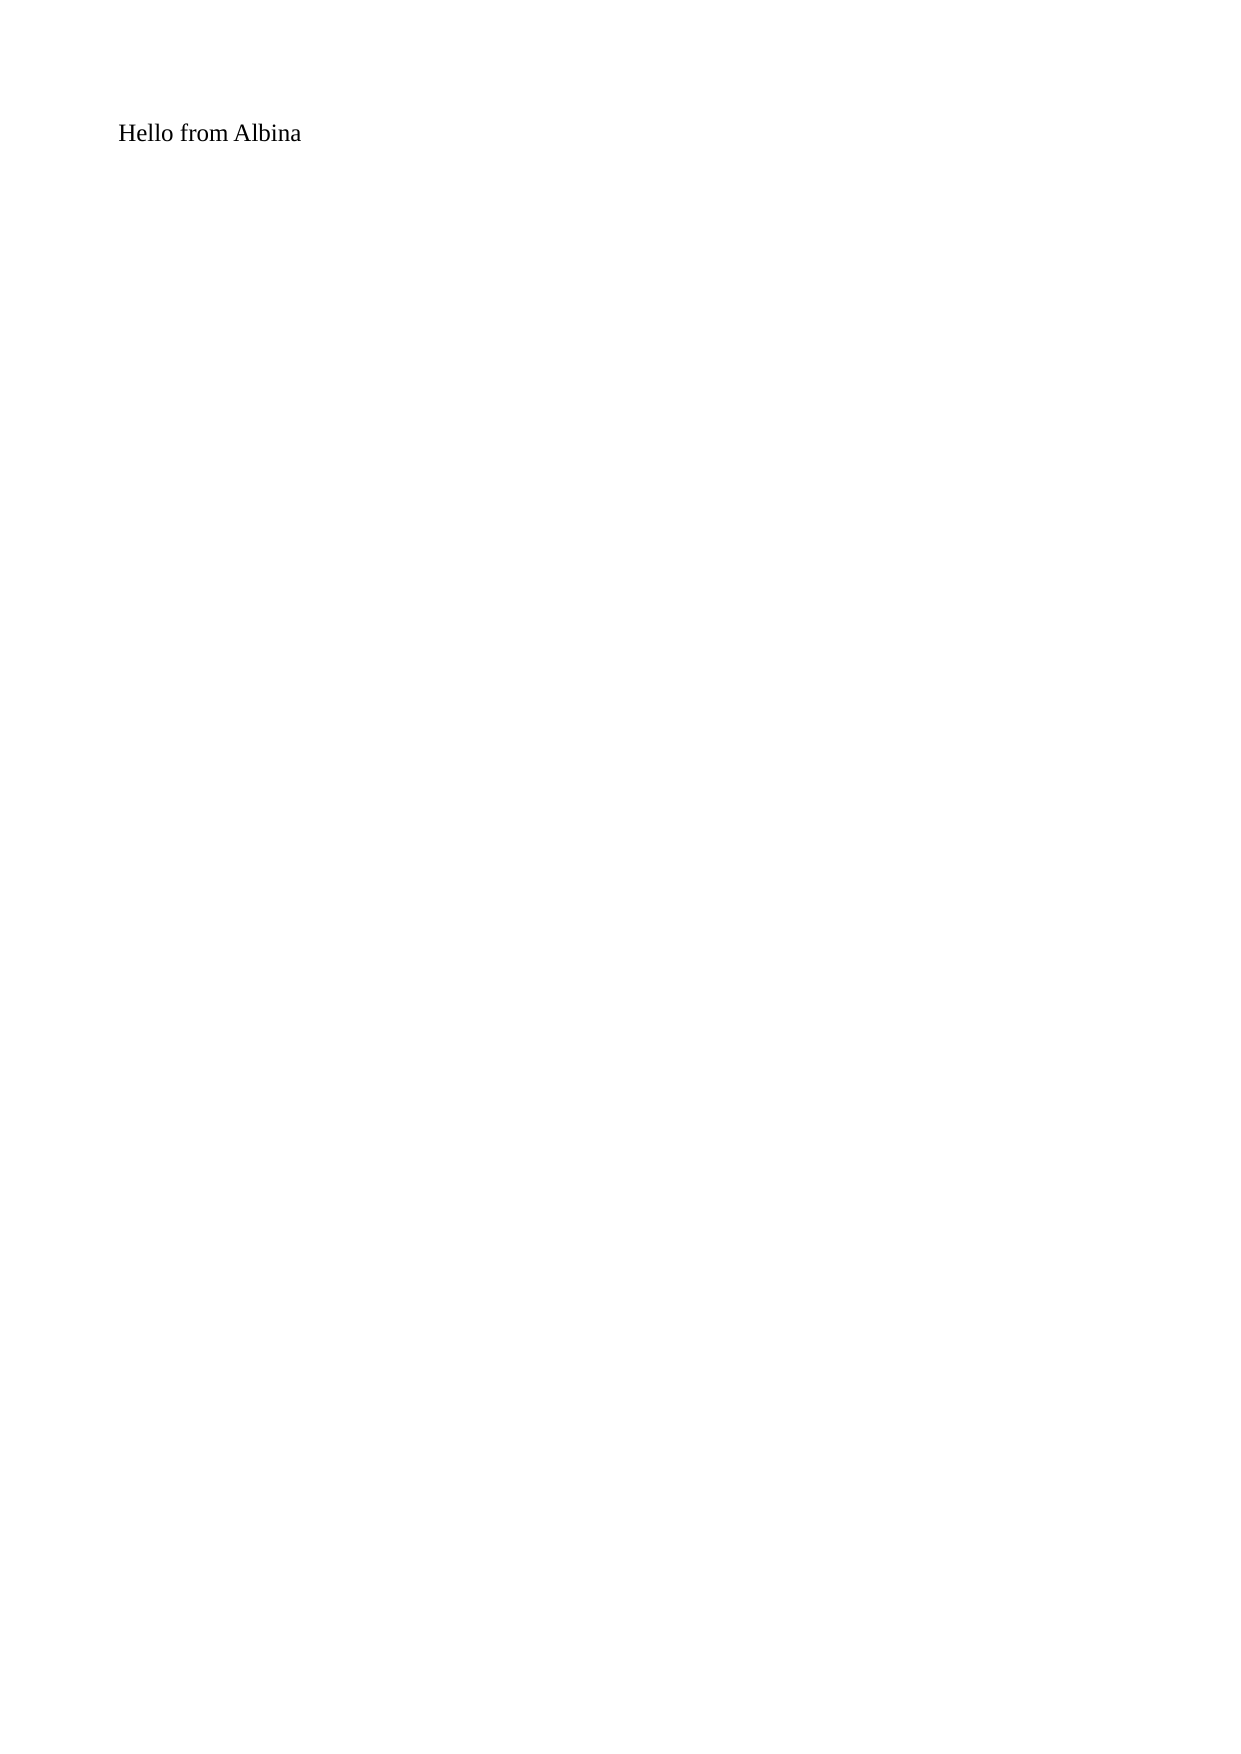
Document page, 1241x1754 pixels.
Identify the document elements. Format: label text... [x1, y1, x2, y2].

text Hello from Albina [118, 118, 1122, 147]
